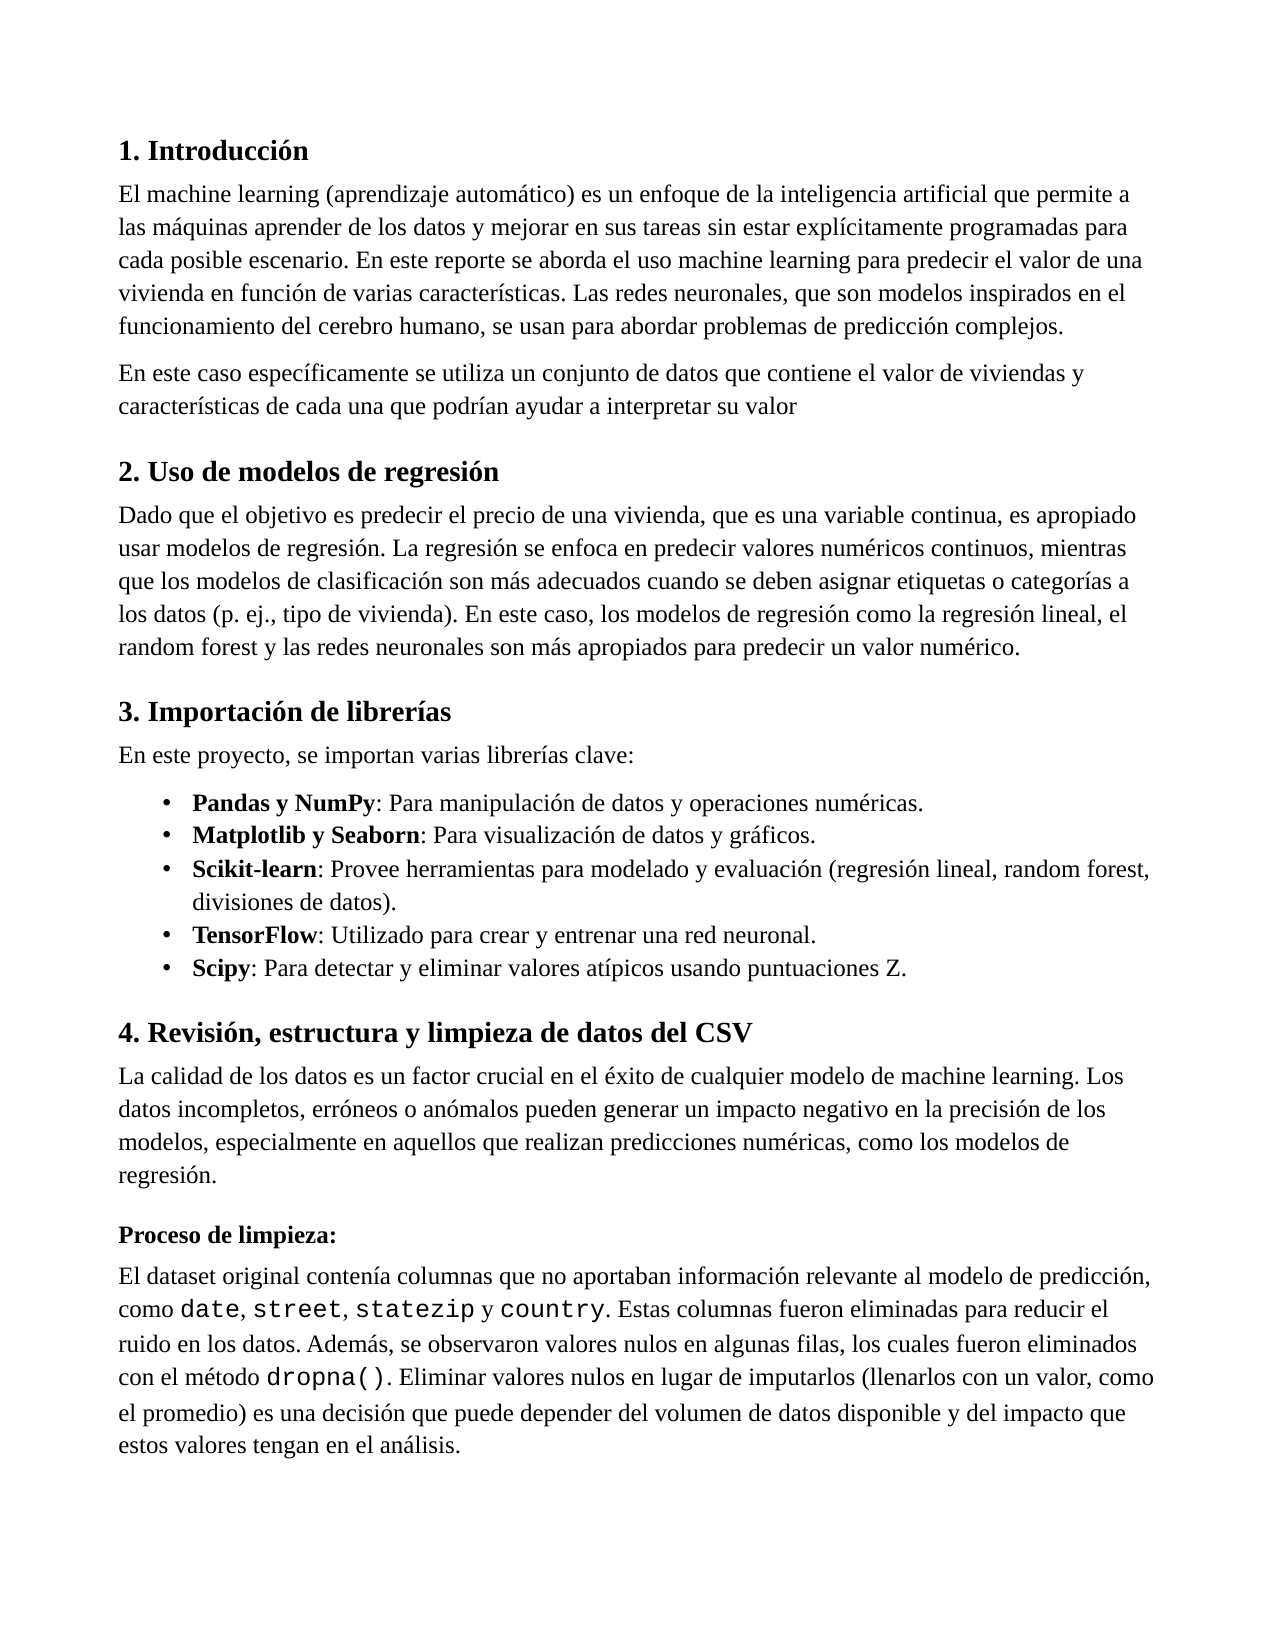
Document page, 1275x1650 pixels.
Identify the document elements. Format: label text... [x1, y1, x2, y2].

subtitle 4. Revisión, estructura y limpieza de datos del CSV [118, 1015, 1157, 1048]
list Scikit-learn: Provee herramientas para modelado y evaluación (regresión lineal, random forest, divisiones de datos). [162, 854, 1157, 915]
text Dado que el objetivo es predecir el precio de una vivienda, que es una variable continua, es apropiado usar modelos de regresión. La regresión se enfoca en predecir valores numéricos continuos, mientras que los modelos de clasificación son más adecuados cuando se deben asignar etiquetas o categorías a los datos (p. ej., tipo de vivienda). En este caso, los modelos de regresión como la regresión lineal, el random forest y las redes neuronales son más apropiados para predecir un valor numérico. [118, 500, 1157, 661]
text El machine learning (aprendizaje automático) es un enfoque de la inteligencia artificial que permite a las máquinas aprender de los datos y mejorar en sus tareas sin estar explícitamente programadas para cada posible escenario. En este reporte se aborda el uso machine learning para predecir el valor de una vivienda en función de varias características. Las redes neuronales, que son modelos inspirados en el funcionamiento del cerebro humano, se usan para abordar problemas de predicción complejos. [118, 179, 1157, 339]
subtitle 3. Importación de librerías [118, 694, 1157, 727]
text En este proyecto, se importan varias librerías clave: [118, 740, 1157, 769]
subtitle Proceso de limpieza: [118, 1220, 1157, 1249]
subtitle 1. Introducción [118, 133, 1157, 166]
list Matplotlib y Seaborn: Para visualización de datos y gráficos. [162, 821, 1157, 849]
list TensorFlow: Utilizado para crear y entrenar una red neuronal. [162, 920, 1157, 948]
subtitle 2. Uso de modelos de regresión [118, 454, 1157, 487]
text La calidad de los datos es un factor crucial en el éxito de cualquier modelo de machine learning. Los datos incompletos, erróneos o anómalos pueden generar un impacto negativo en la precisión de los modelos, especialmente en aquellos que realizan predicciones numéricas, como los modelos de regresión. [118, 1061, 1157, 1189]
list Scipy: Para detectar y eliminar valores atípicos usando puntuaciones Z. [162, 953, 1157, 981]
text El dataset original contenía columnas que no aportaban información relevante al modelo de predicción, como date, street, statezip y country. Estas columnas fueron eliminadas para reducir el ruido en los datos. Además, se observaron valores nulos en algunas filas, los cuales fueron eliminados con el método dropna(). Eliminar valores nulos en lugar de imputarlos (llenarlos con un valor, como el promedio) es una decisión que puede depender del volumen de datos disponible y del impacto que estos valores tengan en el análisis. [118, 1261, 1157, 1459]
list Pandas y NumPy: Para manipulación de datos y operaciones numéricas. [162, 788, 1157, 816]
text En este caso específicamente se utiliza un conjunto de datos que contiene el valor de viviendas y características de cada una que podrían ayudar a interpretar su valor [118, 358, 1157, 420]
